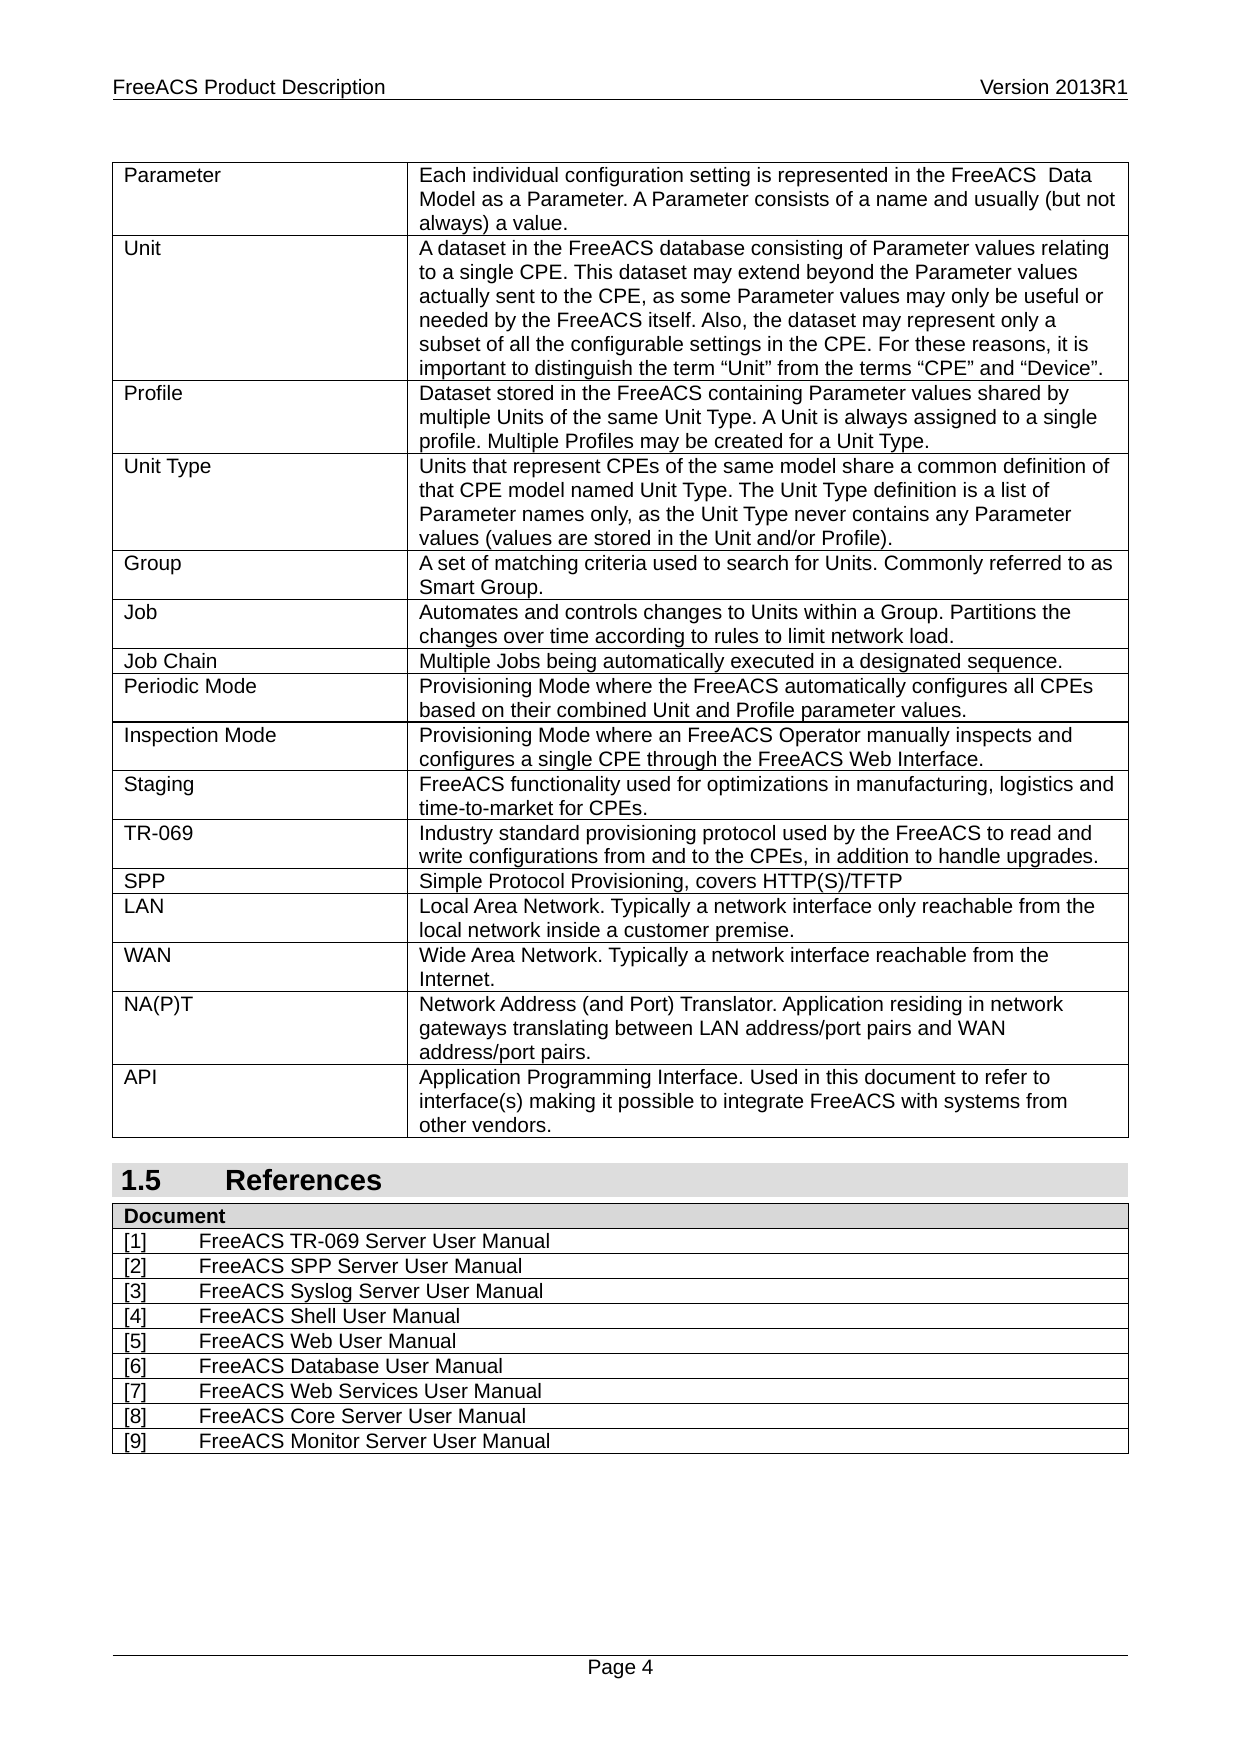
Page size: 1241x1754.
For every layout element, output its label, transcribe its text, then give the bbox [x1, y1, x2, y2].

table_cell Application Programming Interface. Used in this document to refer to interface(s) making it possible to integrate FreeACS with systems from other vendors. [408, 1065, 1128, 1137]
table_cell Automates and controls changes to Units within a Group. Partitions the changes over time according to rules to limit network load. [408, 600, 1128, 647]
subtitle References [112, 1163, 1128, 1197]
table_cell Periodic Mode [113, 674, 407, 721]
table_cell Parameter [113, 163, 407, 235]
table_cell Group [113, 551, 407, 598]
table_cell A dataset in the FreeACS database consisting of Parameter values relating to a single CPE. This dataset may extend beyond the Parameter values actually sent to the CPE, as some Parameter values may only be useful or needed by the FreeACS itself. Also, the dataset may represent only a subset of all the configurable settings in the CPE. For these reasons, it is important to distinguish the term “Unit” from the terms “CPE” and “Device”. [408, 236, 1128, 380]
table_cell LAN [113, 894, 407, 942]
table_cell Provisioning Mode where the FreeACS automatically configures all CPEs based on their combined Unit and Profile parameter values. [408, 674, 1128, 721]
table_cell FreeACS Monitor Server User Manual [113, 1429, 1128, 1453]
table_cell FreeACS Core Server User Manual [113, 1404, 1128, 1428]
table_cell Network Address (and Port) Translator. Application residing in network gateways translating between LAN address/port pairs and WAN address/port pairs. [408, 992, 1128, 1064]
table_cell Unit [113, 236, 407, 380]
table_cell Each individual configuration setting is represented in the FreeACS Data Model as a Parameter. A Parameter consists of a name and usually (but not always) a value. [408, 163, 1128, 235]
table_cell Dataset stored in the FreeACS containing Parameter values shared by multiple Units of the same Unit Type. A Unit is always assigned to a single profile. Multiple Profiles may be created for a Unit Type. [408, 381, 1128, 453]
table_cell Simple Protocol Provisioning, covers HTTP(S)/TFTP [408, 869, 1128, 893]
table_cell Local Area Network. Typically a network interface only reachable from the local network inside a customer premise. [408, 894, 1128, 942]
table_cell Job [113, 600, 407, 647]
table_cell Profile [113, 381, 407, 453]
table_cell FreeACS SPP Server User Manual [113, 1254, 1128, 1278]
table_cell Staging [113, 771, 407, 819]
table_cell WAN [113, 943, 407, 991]
table_header Document [113, 1204, 1128, 1228]
table_cell Units that represent CPEs of the same model share a common definition of that CPE model named Unit Type. The Unit Type definition is a list of Parameter names only, as the Unit Type never contains any Parameter values (values are stored in the Unit and/or Profile). [408, 454, 1128, 549]
table_cell TR-069 [113, 820, 407, 868]
table_cell FreeACS Web User Manual [113, 1329, 1128, 1353]
table_cell Unit Type [113, 454, 407, 549]
table_cell Inspection Mode [113, 723, 407, 770]
table_cell Wide Area Network. Typically a network interface reachable from the Internet. [408, 943, 1128, 991]
table_cell API [113, 1065, 407, 1137]
table_cell FreeACS Web Services User Manual [113, 1379, 1128, 1403]
table_cell FreeACS Database User Manual [113, 1354, 1128, 1378]
table_cell FreeACS TR-069 Server User Manual [113, 1229, 1128, 1253]
table_cell FreeACS Syslog Server User Manual [113, 1279, 1128, 1303]
table_cell FreeACS functionality used for optimizations in manufacturing, logistics and time-to-market for CPEs. [408, 771, 1128, 819]
table_cell FreeACS Shell User Manual [113, 1304, 1128, 1328]
table_cell A set of matching criteria used to search for Units. Commonly referred to as Smart Group. [408, 551, 1128, 598]
table_cell Job Chain [113, 649, 407, 672]
table_cell Provisioning Mode where an FreeACS Operator manually inspects and configures a single CPE through the FreeACS Web Interface. [408, 723, 1128, 770]
table_cell Multiple Jobs being automatically executed in a designated sequence. [408, 649, 1128, 672]
table_cell NA(P)T [113, 992, 407, 1064]
table_cell SPP [113, 869, 407, 893]
table_cell Industry standard provisioning protocol used by the FreeACS to read and write configurations from and to the CPEs, in addition to handle upgrades. [408, 820, 1128, 868]
